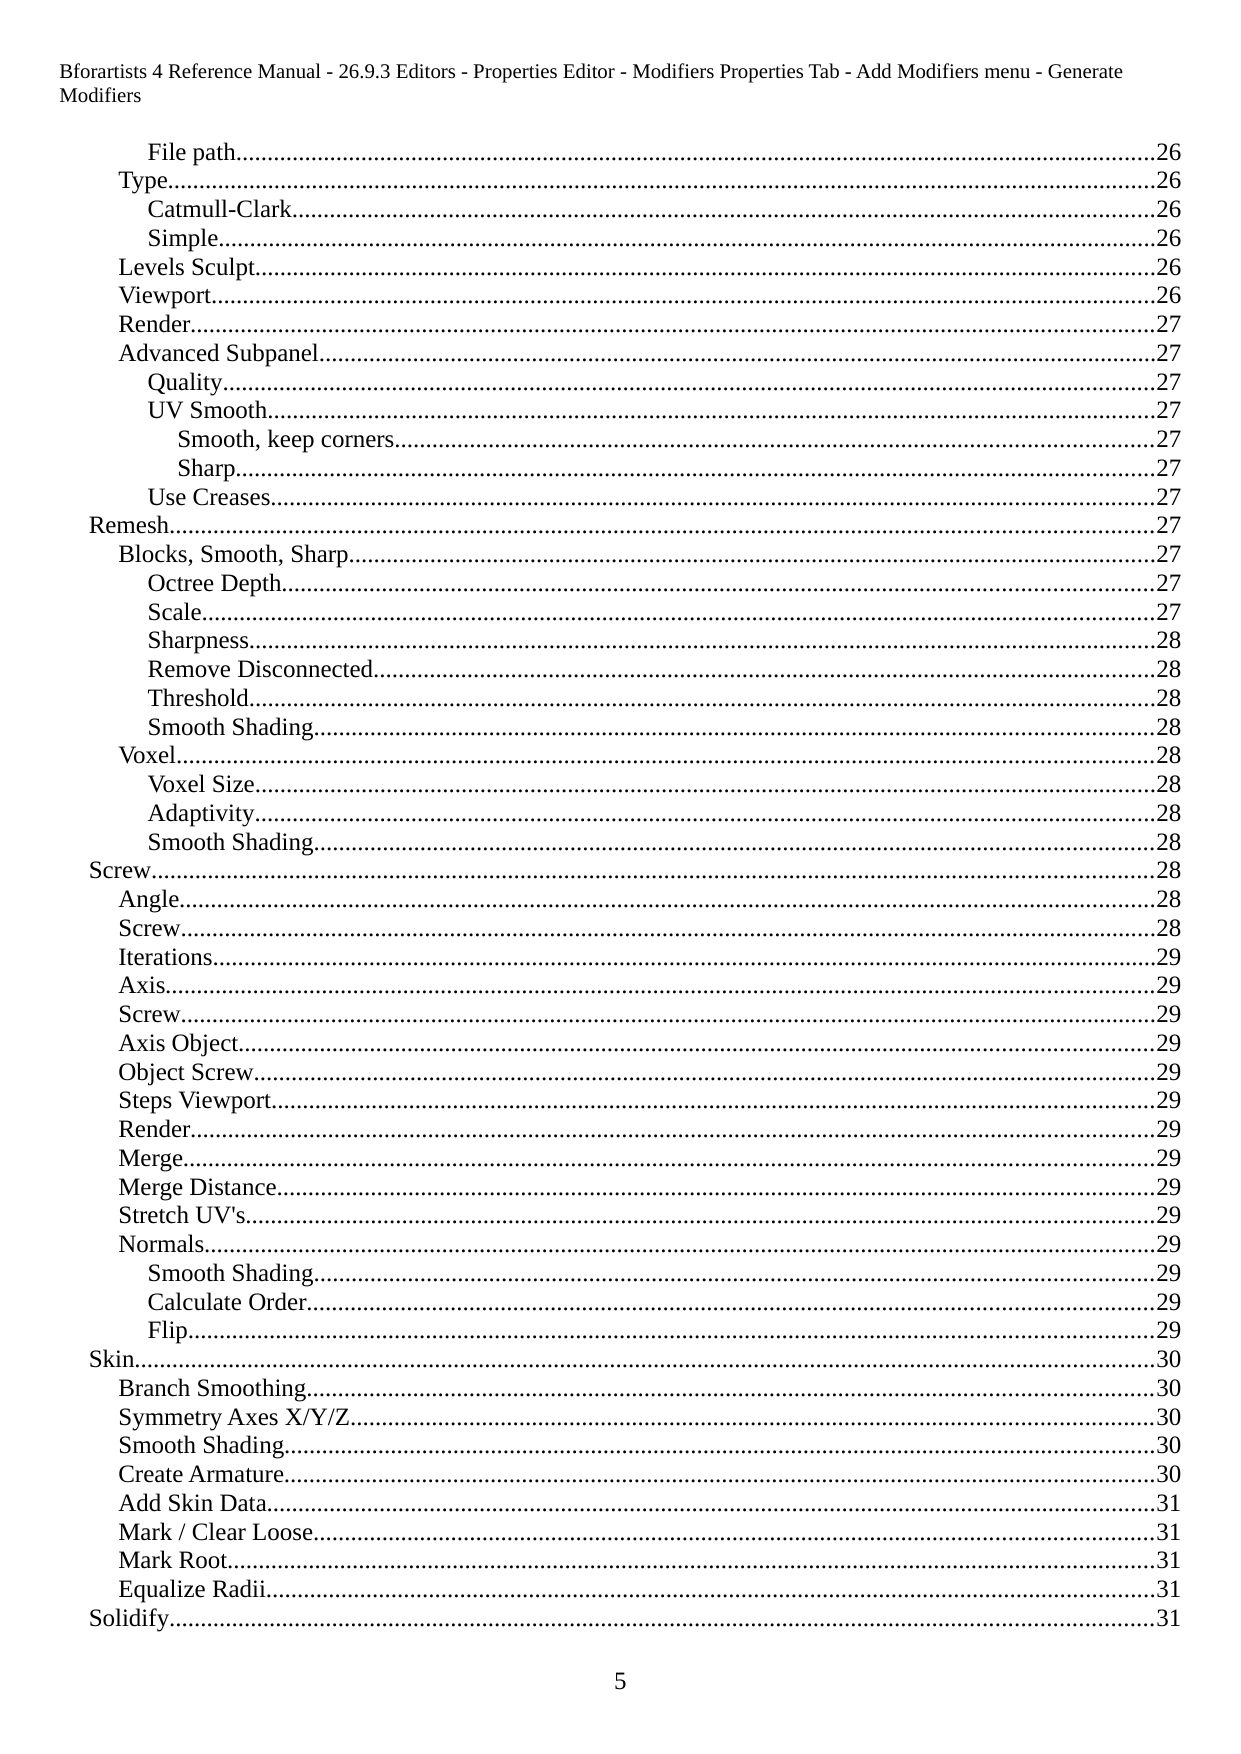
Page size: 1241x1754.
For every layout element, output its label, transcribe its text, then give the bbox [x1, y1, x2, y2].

text Sharp 27 [177, 453, 1181, 482]
text Axis 29 [118, 970, 1181, 999]
text Quality 27 [147, 367, 1181, 395]
text Mark / Clear Loose 31 [118, 1517, 1181, 1545]
text Smooth Shading 29 [147, 1258, 1181, 1287]
text Threshold 28 [147, 683, 1181, 712]
text Type 26 [118, 165, 1181, 194]
text File path 26 [147, 137, 1181, 165]
text Render 27 [118, 309, 1181, 338]
text Render 29 [118, 1114, 1181, 1143]
text Adaptivity 28 [147, 798, 1181, 827]
text Screw 29 [118, 999, 1181, 1028]
text Mark Root 31 [118, 1545, 1181, 1574]
text Use Creases 27 [147, 482, 1181, 510]
text Branch Smoothing 30 [118, 1373, 1181, 1402]
text Angle 28 [118, 884, 1181, 913]
text Smooth, keep corners 27 [177, 424, 1181, 453]
text Object Screw 29 [118, 1057, 1181, 1085]
text Screw 28 [88, 855, 1181, 884]
text Add Skin Data 31 [118, 1488, 1181, 1517]
text Smooth Shading 28 [147, 827, 1181, 855]
text Steps Viewport 29 [118, 1085, 1181, 1114]
text Flip 29 [147, 1315, 1181, 1344]
text Equalize Radii 31 [118, 1574, 1181, 1603]
text Catmull-Clark 26 [147, 194, 1181, 223]
text Skin 30 [88, 1344, 1181, 1373]
text Octree Depth 27 [147, 568, 1181, 597]
text Blocks, Smooth, Sharp 27 [118, 539, 1181, 568]
text Screw 28 [118, 913, 1181, 942]
text Remove Disconnected 28 [147, 654, 1181, 683]
text Iterations 29 [118, 942, 1181, 970]
text Advanced Subpanel 27 [118, 338, 1181, 367]
text Remesh 27 [88, 510, 1181, 539]
text Normals 29 [118, 1229, 1181, 1258]
text Sharpness 28 [147, 625, 1181, 654]
text Simple 26 [147, 223, 1181, 252]
text Viewport 26 [118, 280, 1181, 309]
text Solidify 31 [88, 1603, 1181, 1632]
text Merge 29 [118, 1143, 1181, 1172]
text Scale 27 [147, 597, 1181, 625]
text UV Smooth 27 [147, 395, 1181, 424]
text Voxel Size 28 [147, 769, 1181, 798]
text Axis Object 29 [118, 1028, 1181, 1057]
text Merge Distance 29 [118, 1172, 1181, 1200]
text Smooth Shading 28 [147, 712, 1181, 740]
text Calculate Order 29 [147, 1287, 1181, 1315]
text Symmetry Axes X/Y/Z 30 [118, 1402, 1181, 1430]
text Levels Sculpt 26 [118, 252, 1181, 280]
text Create Armature 30 [118, 1459, 1181, 1488]
text Smooth Shading 30 [118, 1430, 1181, 1459]
text Stretch UV's 29 [118, 1200, 1181, 1229]
text Voxel 28 [118, 740, 1181, 769]
